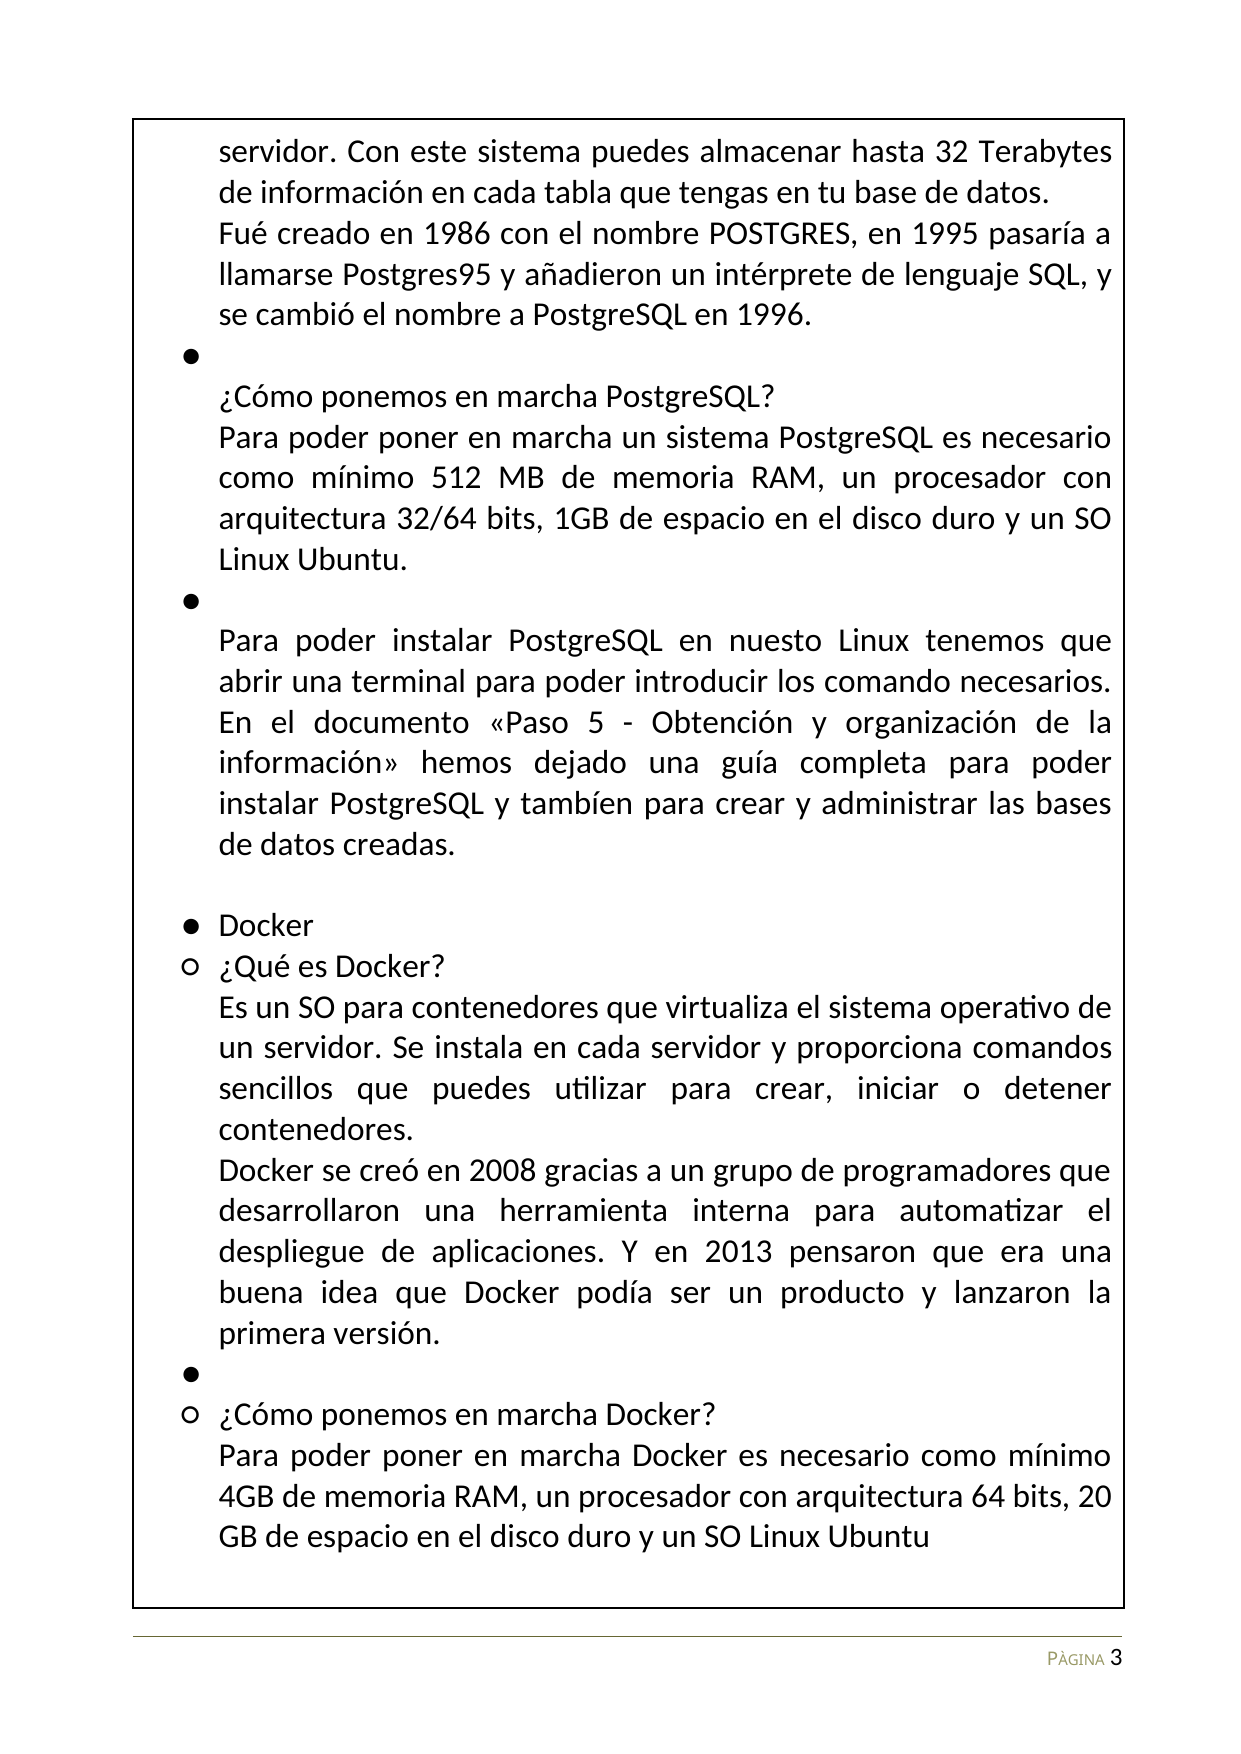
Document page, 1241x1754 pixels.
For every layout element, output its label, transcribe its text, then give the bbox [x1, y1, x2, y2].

table_cell Odoo: ¿Que és Odoo? Es un sistema ERP de software libre de gestión empresarial. Creada en 2002 llamada Tiny ERP para pequeñas empresas, evolucionó en 2005 a Open ERP y en 2014 se convirtió en el actual Odoo. Este es capaz de cubrir todas las necesidades que tiene tu negocio, todo esto gracias a la integración de 42 módulos que contienen mas de 10000 aplicaciones como: CRM, contabilidad, inventario, empleados, facturación, sitio web, etc. Odoo es el software empresarial mas instalado del mundo con más de 5000000 de usuarios. ¿Cómo ponemos en marcha Odoo? Para desplegar un Odoo es necesario mínimo 8GB de RAM, 8GB de memoria, un SO Linux Ubuntu y una base de datos PostGreSQL. Para poner en marcha el software Odoo nosotros lo hacemos con la tecnología Docker, donde creamos un contenedor con una base de datos PostGreSQL y otro contenedor para instalar el Odoo, configuraremos puertos y conectaremos estos dos contenedores y podremos utilizar nuestro sistema Odoo sin ningún problema. PostgreSQL ¿Qué es PostgreSQL? Es un sistema de bases de datos de código abierto, altamente estable y con soporte a diferentes funciones de SQL. Utiliza bases de datos relacionales y se basa en el clásico modelo cliente-servidor. Con este sistema puedes almacenar hasta 32 Terabytes de información en cada tabla que tengas en tu base de datos. Fué creado en 1986 con el nombre POSTGRES, en 1995 pasaría a llamarse Postgres95 y añadieron un intérprete de lenguaje SQL, y se cambió el nombre a PostgreSQL en 1996. ¿Cómo ponemos en marcha PostgreSQL? Para poder poner en marcha un sistema PostgreSQL es necesario como mínimo 512 MB de memoria RAM, un procesador con arquitectura 32/64 bits, 1GB de espacio en el disco duro y un SO Linux Ubuntu. Para poder instalar PostgreSQL en nuesto Linux tenemos que abrir una terminal para poder introducir los comando necesarios. En el documento «Paso 5 - Obtención y organización de la información» hemos dejado una guía completa para poder instalar PostgreSQL y tambíen para crear y administrar las bases de datos creadas. Docker ¿Qué es Docker? Es un SO para contenedores que virtualiza el sistema operativo de un servidor. Se instala en cada servidor y proporciona comandos sencillos que puedes utilizar para crear, iniciar o detener contenedores. Docker se creó en 2008 gracias a un grupo de programadores que desarrollaron una herramienta interna para automatizar el despliegue de aplicaciones. Y en 2013 pensaron que era una buena idea que Docker podía ser un producto y lanzaron la primera versión. ¿Cómo ponemos en marcha Docker? Para poder poner en marcha Docker es necesario como mínimo 4GB de memoria RAM, un procesador con arquitectura 64 bits, 20 GB de espacio en el disco duro y un SO Linux Ubuntu Para instalar Docker en nuestro SO Linux tendremos que abrir una terminal para poder ejecutar los comando necesarios. En el documento «Paso 5 - Obtención y organización de la información» hemos dejado una guía completa para poder instalar Docker y tambíen para crear y administrar los contenedores necesarios. Github ¿Que es Github? Es un repositorio online gratuito que permite gestionar proyectos y controlar versiones de código, uno de los mas usados a nivel global. Esta herramienta permite a los desarrolladores descargar un software, realizar cambios y subir la versión que has modificado, todo esto lo hace sin sobreescribir el archivo original. Fué creado en 2008 y fué tan grande su popularidad que en 2010 ya tenia mas de 1000000M de repositorios. Pero en 2018 fué comprada por Microsoft y se empezaron a ofrecer paquetes para educación gratuita en escuelas. ¿Cómo poner en marcha Github? Github se utiliza a través de un navegador, te creas una cuenta y ya podrás crear repositorios y subir todos los proyectos que tengas para hacer un control de versiones, utilizarlo simplemente para almacenar, etc. [134, 120, 1123, 1607]
